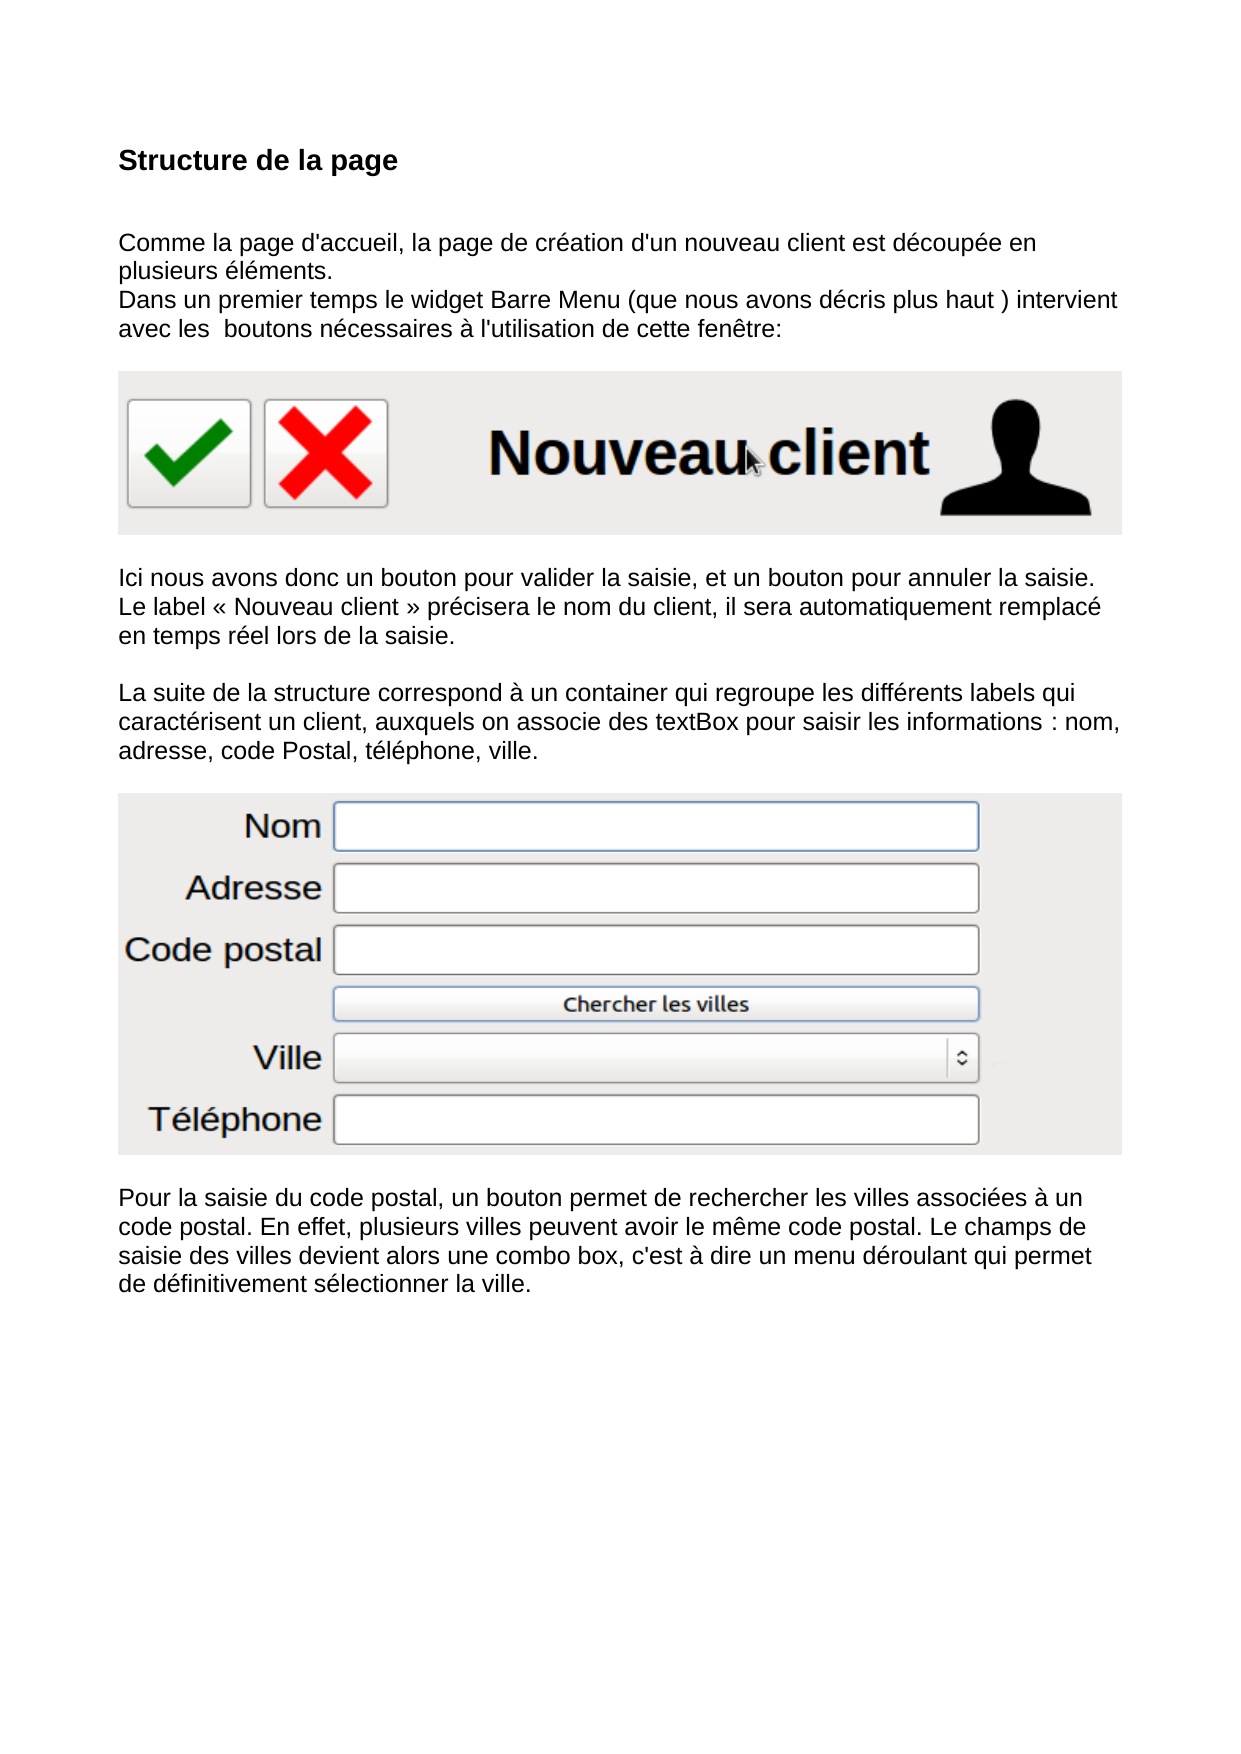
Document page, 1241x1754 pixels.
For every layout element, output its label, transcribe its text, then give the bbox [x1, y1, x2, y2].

text Comme la page d'accueil, la page de création d'un nouveau client est découpée en plusieurs éléments. [118, 228, 1122, 285]
picture [118, 371, 1123, 535]
subtitle Structure de la page [118, 143, 1122, 177]
text La suite de la structure correspond à un container qui regroupe les différents labels qui caractérisent un client, auxquels on associe des textBox pour saisir les informations : nom, adresse, code Postal, téléphone, ville. [118, 678, 1122, 765]
text Ici nous avons donc un bouton pour valider la saisie, et un bouton pour annuler la saisie. Le label « Nouveau client » précisera le nom du client, il sera automatiquement remplacé en temps réel lors de la saisie. [118, 563, 1122, 650]
picture [118, 793, 1123, 1155]
text Pour la saisie du code postal, un bouton permet de rechercher les villes associées à un code postal. En effet, plusieurs villes peuvent avoir le même code postal. Le champs de saisie des villes devient alors une combo box, c'est à dire un menu déroulant qui permet de définitivement sélectionner la ville. [118, 1183, 1122, 1298]
text Dans un premier temps le widget Barre Menu (que nous avons décris plus haut ) intervient avec les boutons nécessaires à l'utilisation de cette fenêtre: [118, 285, 1122, 343]
